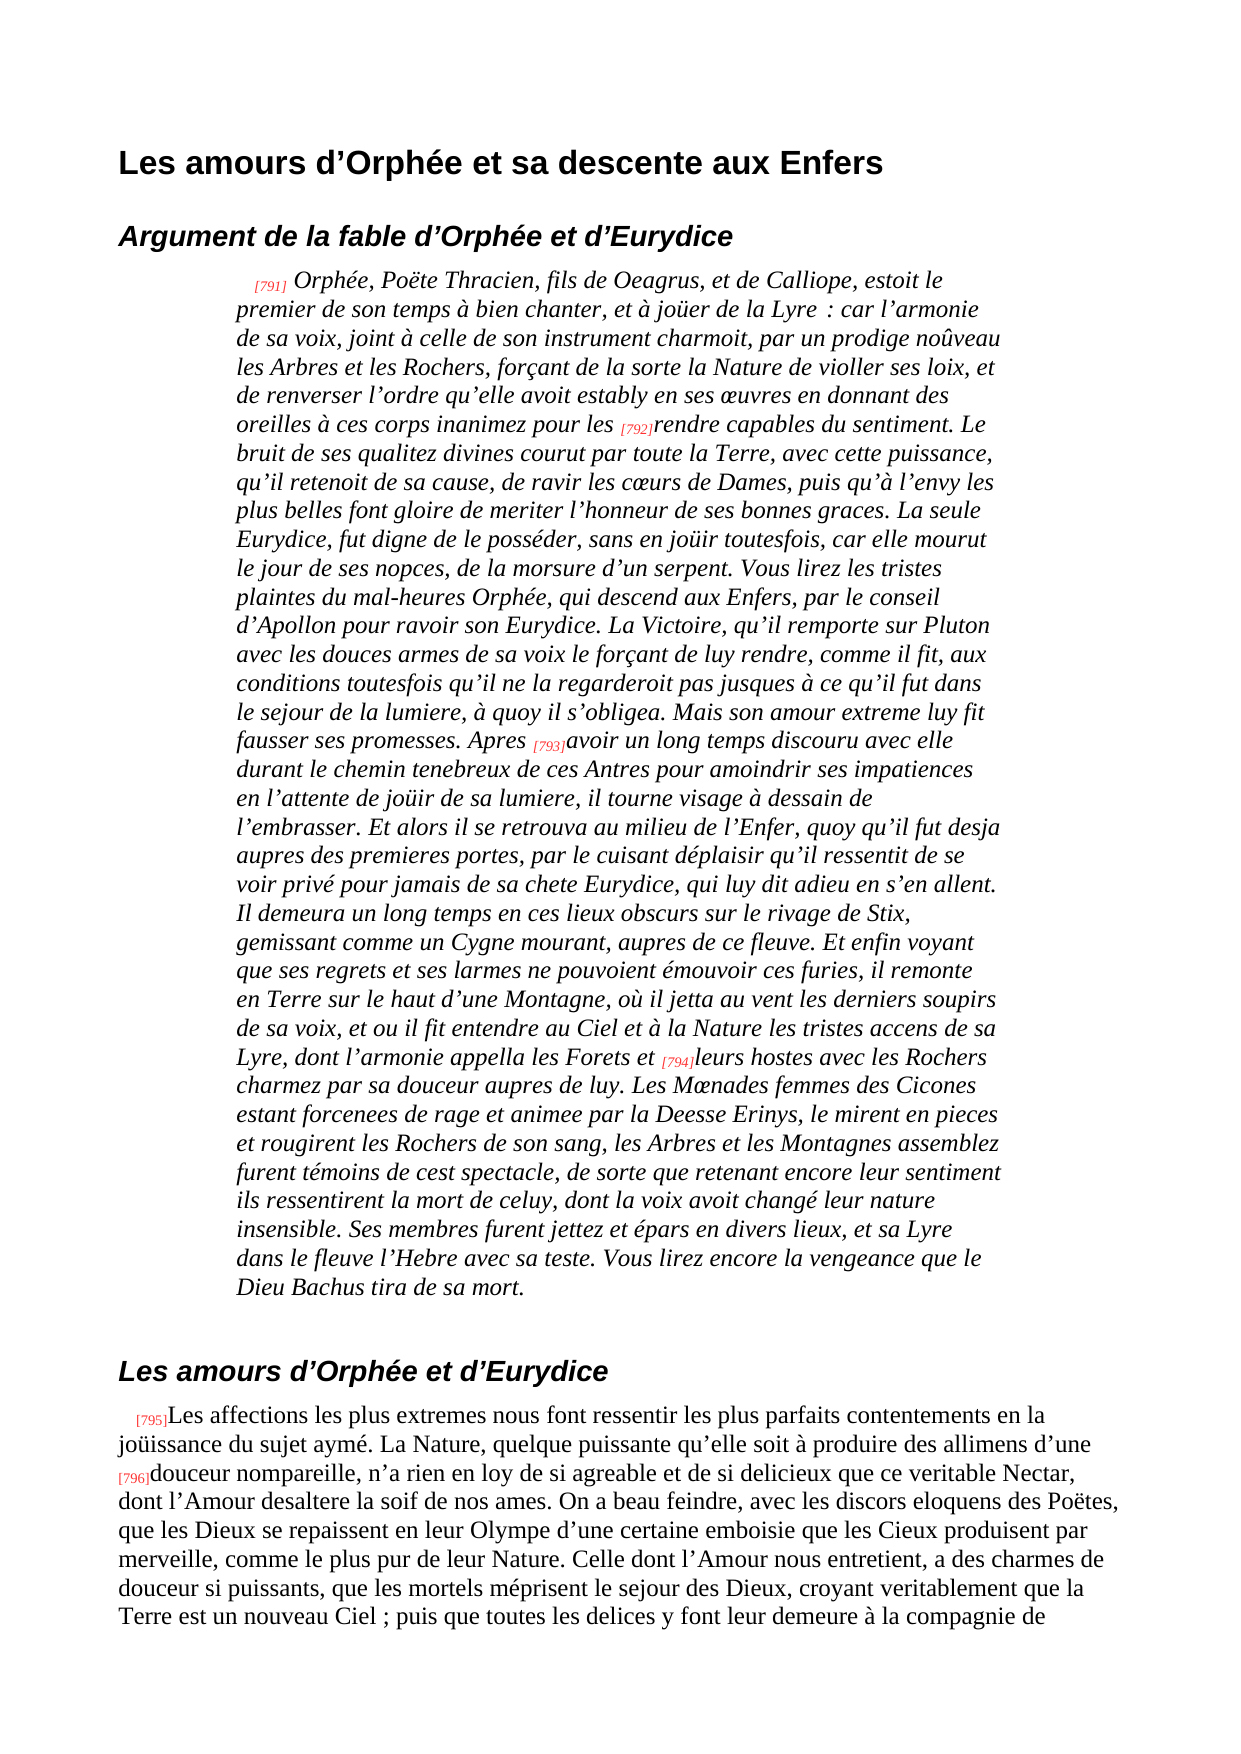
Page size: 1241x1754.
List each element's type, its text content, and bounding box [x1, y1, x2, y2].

text [791] Orphée, Poëte Thracien, fils de Oeagrus, et de Calliope, estoit le premier de son temps à bien chanter, et à joüer de la Lyre : car l’armonie de sa voix, joint à celle de son instrument charmoit, par un prodige noûveau les Arbres et les Rochers, forçant de la sorte la Nature de violler ses loix, et de renverser l’ordre qu’elle avoit estably en ses œuvres en donnant des oreilles à ces corps inanimez pour les [792]rendre capables du sentiment. Le bruit de ses qualitez divines courut par toute la Terre, avec cette puissance, qu’il retenoit de sa cause, de ravir les cœurs de Dames, puis qu’à l’envy les plus belles font gloire de meriter l’honneur de ses bonnes graces. La seule Eurydice, fut digne de le posséder, sans en joüir toutesfois, car elle mourut le jour de ses nopces, de la morsure d’un serpent. Vous lirez les tristes plaintes du mal-heures Orphée, qui descend aux Enfers, par le conseil d’Apollon pour ravoir son Eurydice. La Victoire, qu’il remporte sur Pluton avec les douces armes de sa voix le forçant de luy rendre, comme il fit, aux conditions toutesfois qu’il ne la regarderoit pas jusques à ce qu’il fut dans le sejour de la lumiere, à quoy il s’obligea. Mais son amour extreme luy fit fausser ses promesses. Apres [793]avoir un long temps discouru avec elle durant le chemin tenebreux de ces Antres pour amoindrir ses impatiences en l’attente de joüir de sa lumiere, il tourne visage à dessain de l’embrasser. Et alors il se retrouva au milieu de l’Enfer, quoy qu’il fut desja aupres des premieres portes, par le cuisant déplaisir qu’il ressentit de se voir privé pour jamais de sa chete Eurydice, qui luy dit adieu en s’en allent. Il demeura un long temps en ces lieux obscurs sur le rivage de Stix, gemissant comme un Cygne mourant, aupres de ce fleuve. Et enfin voyant que ses regrets et ses larmes ne pouvoient émouvoir ces furies, il remonte en Terre sur le haut d’une Montagne, où il jetta au vent les derniers soupirs de sa voix, et ou il fit entendre au Ciel et à la Nature les tristes accens de sa Lyre, dont l’armonie appella les Forets et [794]leurs hostes avec les Rochers charmez par sa douceur aupres de luy. Les Mœnades femmes des Cicones estant forcenees de rage et animee par la Deesse Erinys, le mirent en pieces et rougirent les Rochers de son sang, les Arbres et les Montagnes assemblez furent témoins de cest spectacle, de sorte que retenant encore leur sentiment ils ressentirent la mort de celuy, dont la voix avoit changé leur nature insensible. Ses membres furent jettez et épars en divers lieux, et sa Lyre dans le fleuve l’Hebre avec sa teste. Vous lirez encore la vengeance que le Dieu Bachus tira de sa mort. [236, 265, 1004, 1300]
subtitle Les amours d’Orphée et d’Eurydice [118, 1354, 1122, 1388]
text [795]Les affections les plus extremes nous font ressentir les plus parfaits contentements en la joüissance du sujet aymé. La Nature, quelque puissante qu’elle soit à produire des allimens d’une [796]douceur nompareille, n’a rien en loy de si agreable et de si delicieux que ce veritable Nectar, dont l’Amour desaltere la soif de nos ames. On a beau feindre, avec les discors eloquens des Poëtes, que les Dieux se repaissent en leur Olympe d’une certaine emboisie que les Cieux produisent par merveille, comme le plus pur de leur Nature. Celle dont l’Amour nous entretient, a des charmes de douceur si puissants, que les mortels méprisent le sejour des Dieux, croyant veritablement que la Terre est un nouveau Ciel ; puis que toutes les delices y font leur demeure à la compagnie de [118, 1400, 1122, 1630]
subtitle Argument de la fable d’Orphée et d’Eurydice [118, 219, 1122, 253]
subtitle Les amours d’Orphée et sa descente aux Enfers [118, 143, 1122, 182]
